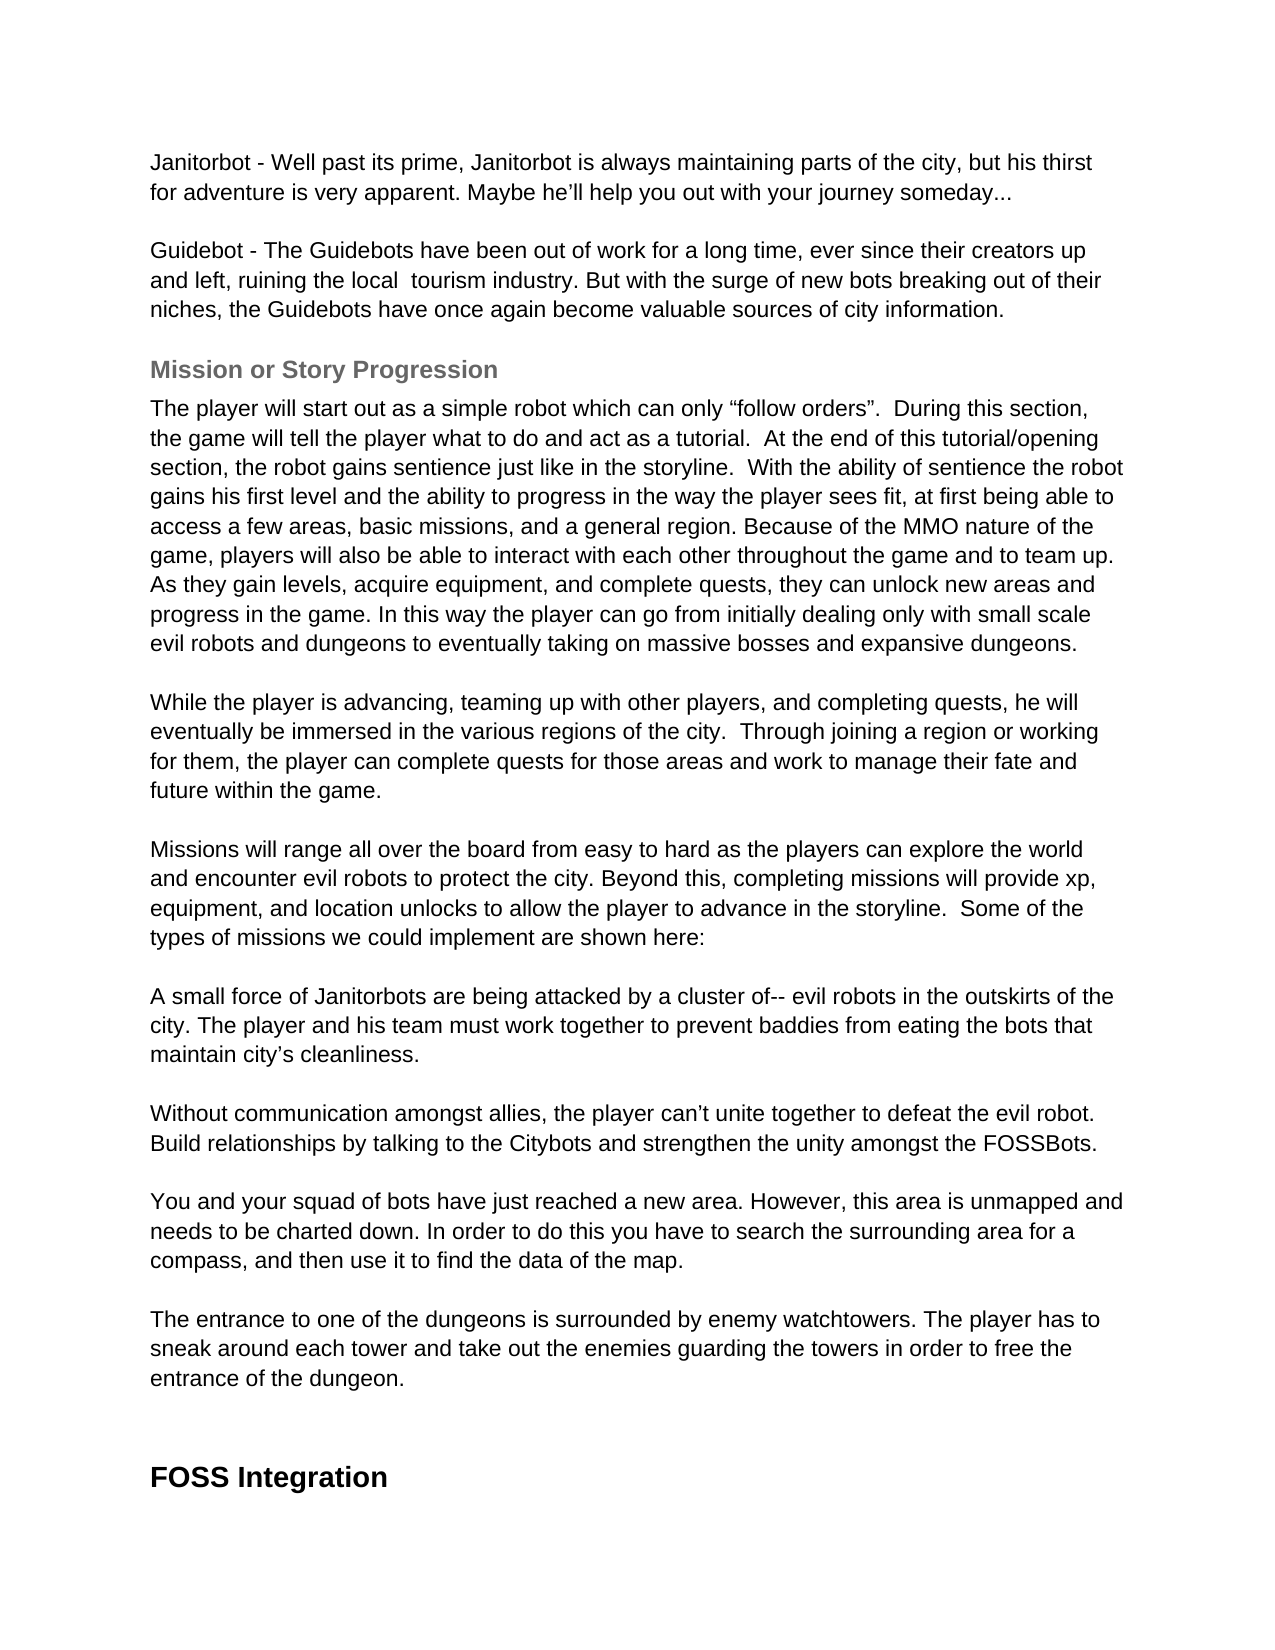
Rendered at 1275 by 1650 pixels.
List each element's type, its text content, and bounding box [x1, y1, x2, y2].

text You and your squad of bots have just reached a new area. However, this area is unmapped and needs to be charted down. In order to do this you have to search the surrounding area for a compass, and then use it to find the data of the map. [150, 1189, 1125, 1273]
text The player will start out as a simple robot which can only “follow orders”. During this section, the game will tell the player what to do and act as a tutorial. At the end of this tutorial/opening section, the robot gains sentience just like in the storyline. With the ability of sentience the robot gains his first level and the ability to progress in the way the player sees fit, at first being able to access a few areas, basic missions, and a general region. Because of the MMO nature of the game, players will also be able to interact with each other throughout the game and to team up. As they gain levels, acquire equipment, and complete quests, they can unlock new areas and progress in the game. In this way the player can go from initially dealing only with small scale evil robots and dungeons to eventually taking on massive bosses and expansive dungeons. [150, 396, 1125, 656]
text Without communication amongst allies, the player can’t unite together to defeat the evil robot. Build relationships by talking to the Citybots and strengthen the unity amongst the FOSSBots. [150, 1101, 1125, 1156]
text Janitorbot - Well past its prime, Janitorbot is always maintaining parts of the city, but his thirst for adventure is very apparent. Maybe he’ll help you out with your journey someday... [150, 150, 1125, 205]
text The entrance to one of the dungeons is surrounded by enemy watchtowers. The player has to sneak around each tower and take out the enemies guarding the towers in order to free the entrance of the dungeon. [150, 1306, 1125, 1391]
text While the player is advancing, teaming up with other players, and completing quests, he will eventually be immersed in the various regions of the city. Through joining a region or working for them, the player can complete quests for those areas and work to manage their fate and future within the game. [150, 689, 1125, 803]
text Guidebot - The Guidebots have been out of work for a long time, ever since their creators up and left, ruining the local tourism industry. But with the surge of new bots breaking out of their niches, the Guidebots have once again become valuable sources of city information. [150, 238, 1125, 322]
subtitle Mission or Story Progression [150, 355, 1125, 383]
subtitle FOSS Integration [150, 1461, 1125, 1494]
text A small force of Janitorbots are being attacked by a cluster of-- evil robots in the outskirts of the city. The player and his team must work together to prevent baddies from eating the bots that maintain city’s cleanliness. [150, 983, 1125, 1068]
text Missions will range all over the board from easy to hard as the players can explore the world and encounter evil robots to protect the city. Beyond this, completing missions will provide xp, equipment, and location unlocks to allow the player to advance in the storyline. Some of the types of missions we could implement are shown here: [150, 836, 1125, 950]
